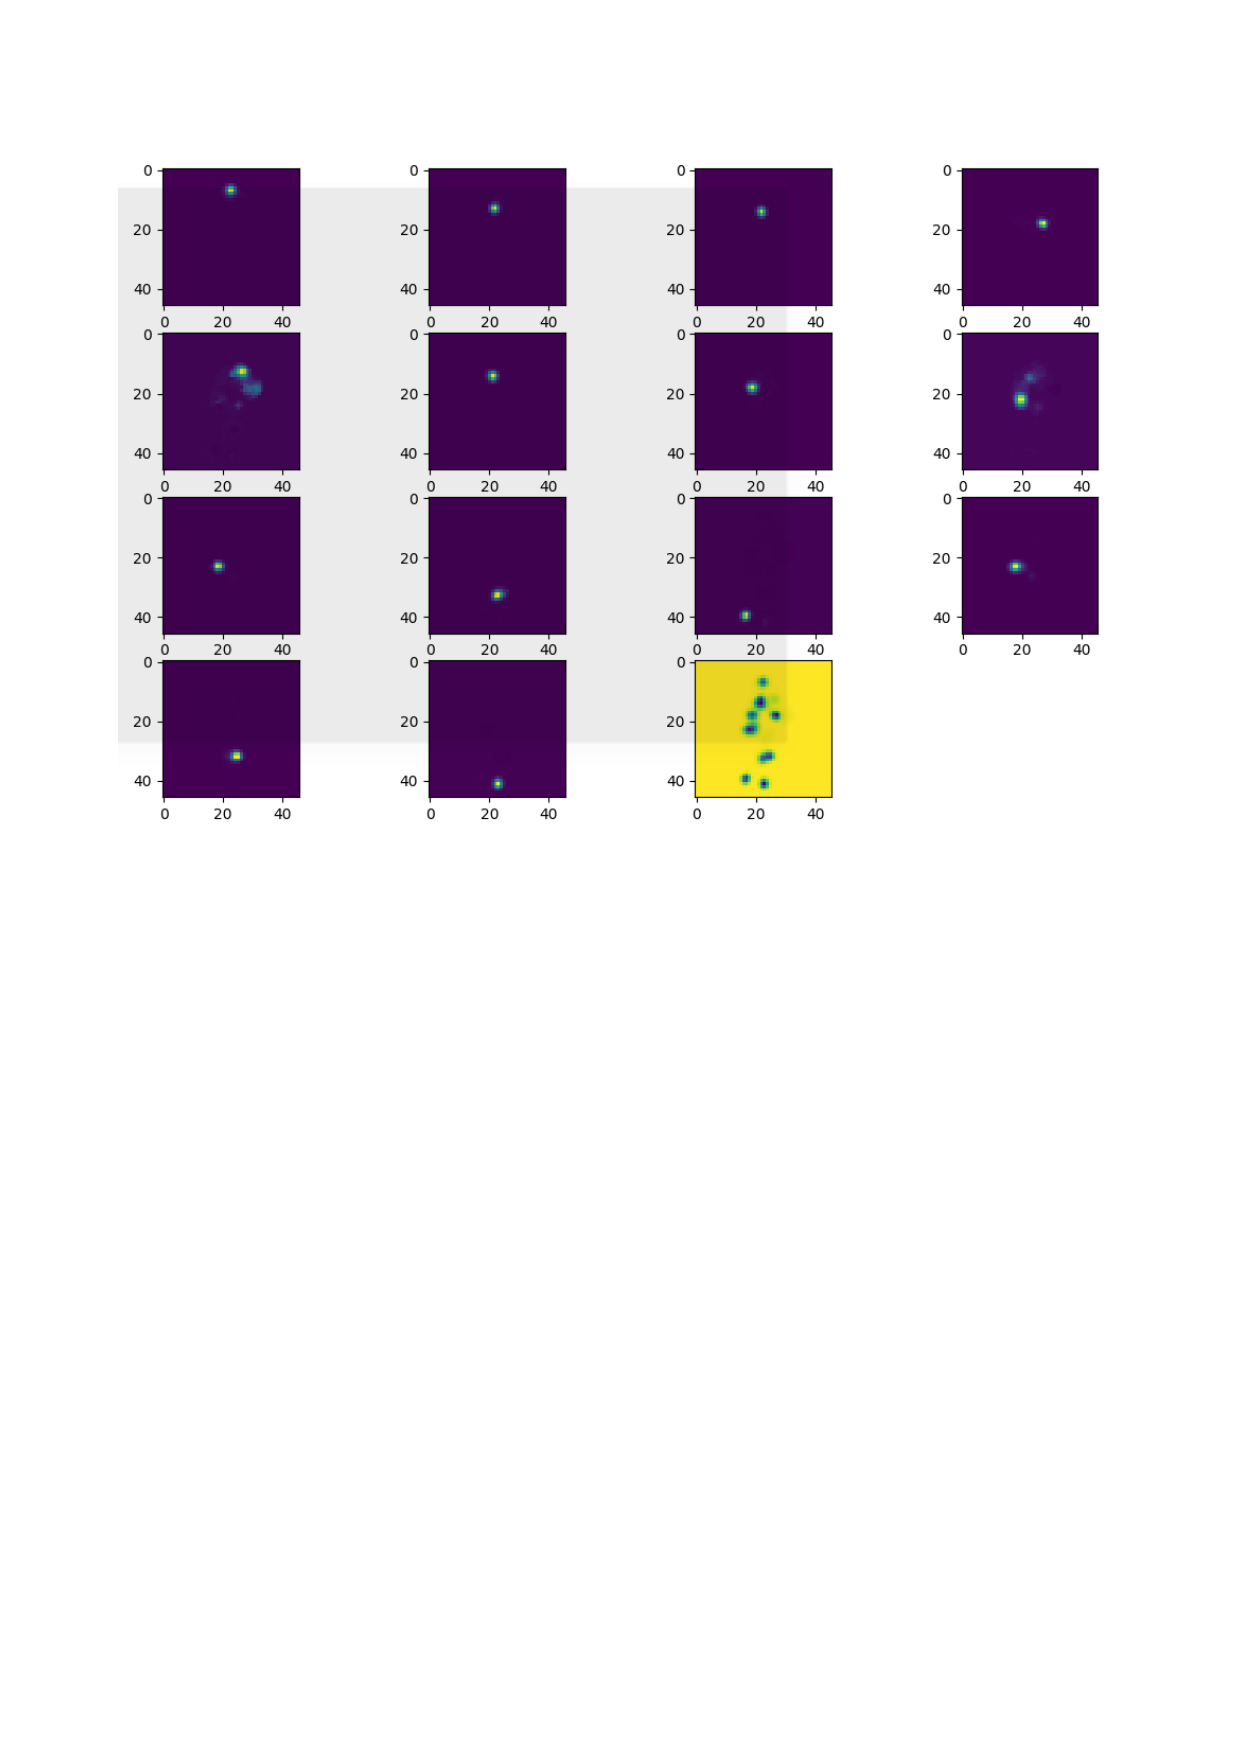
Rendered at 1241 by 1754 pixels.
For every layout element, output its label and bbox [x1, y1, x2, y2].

picture [118, 145, 1123, 852]
